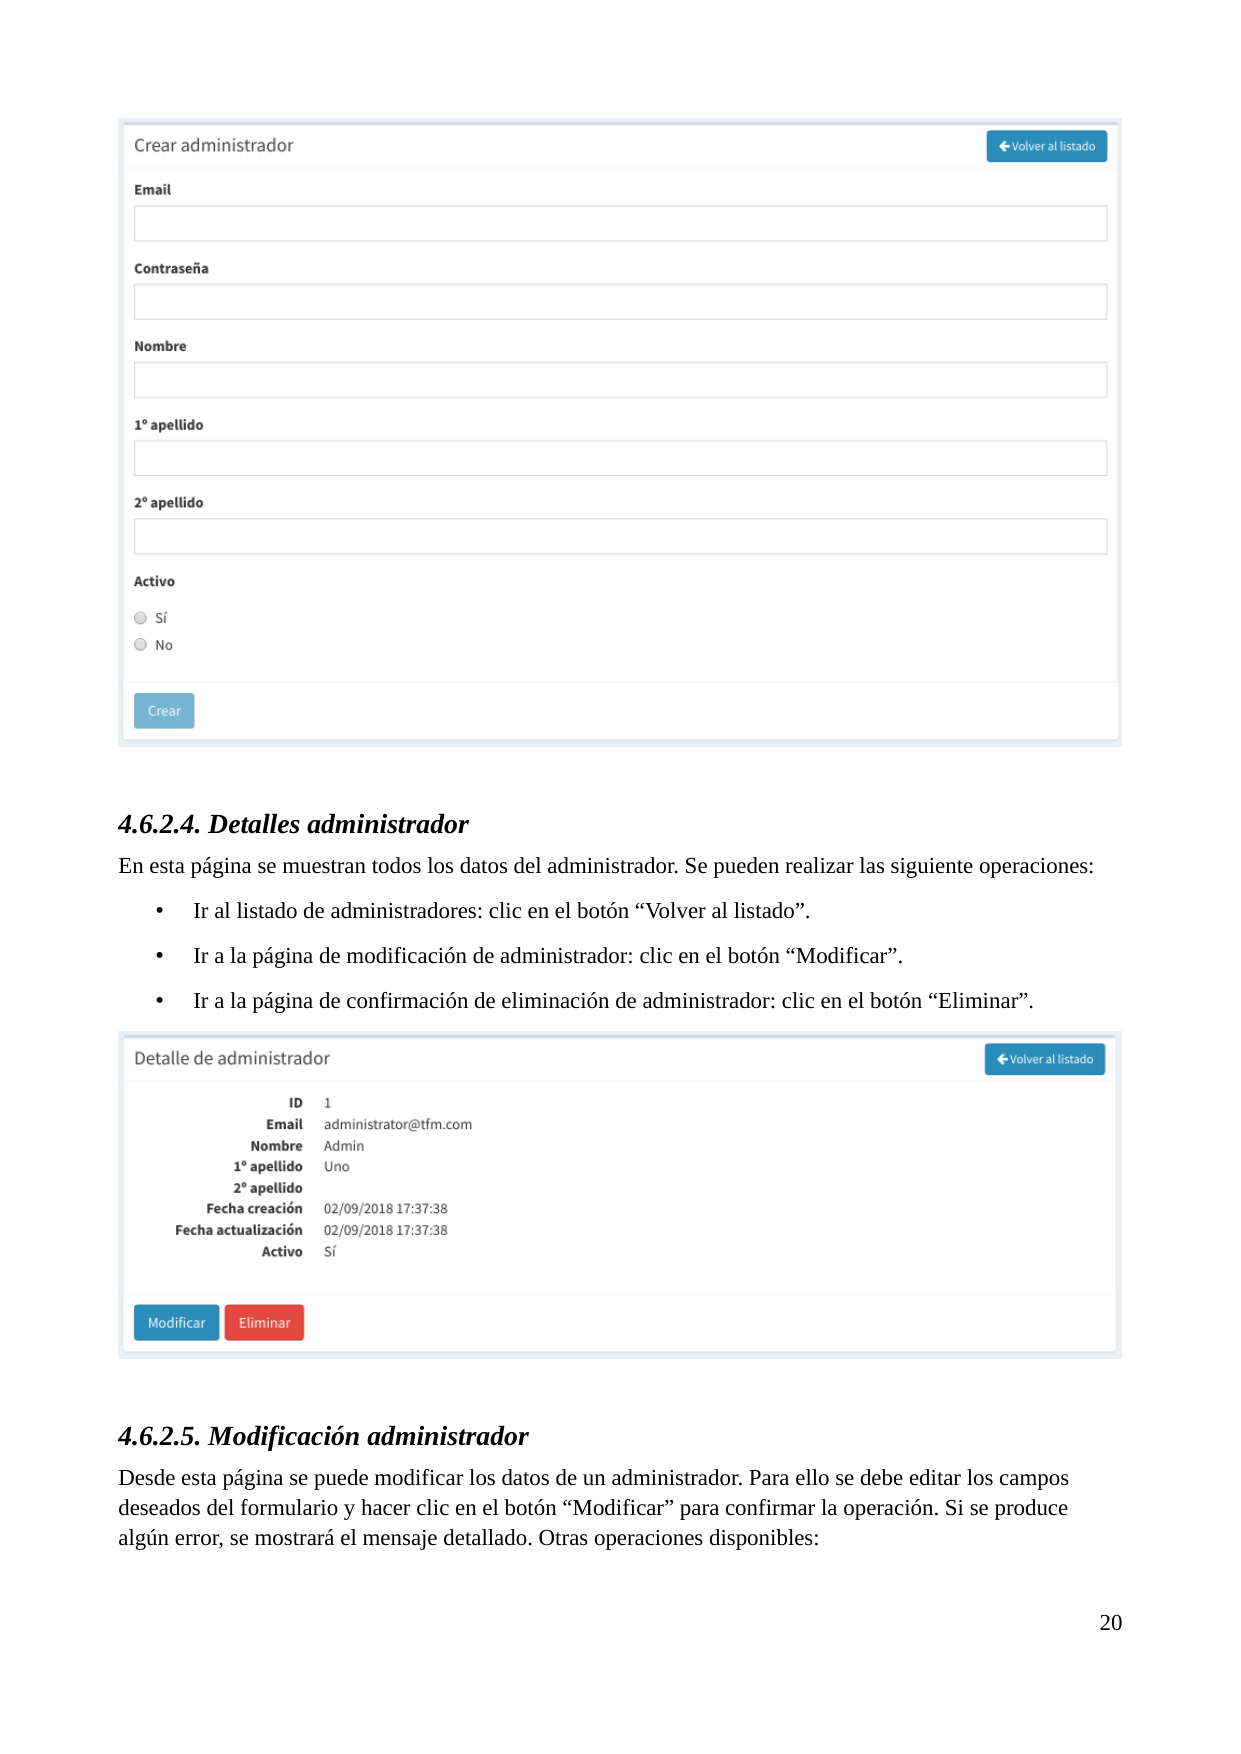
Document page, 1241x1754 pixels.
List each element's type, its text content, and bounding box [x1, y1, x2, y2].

subtitle 4.6.2.4. Detalles administrador [118, 808, 1122, 840]
text En esta página se muestran todos los datos del administrador. Se pueden realizar las siguiente operaciones: [118, 852, 1122, 879]
text Desde esta página se puede modificar los datos de un administrador. Para ello se debe editar los campos deseados del formulario y hacer clic en el botón “Modificar” para confirmar la operación. Si se produce algún error, se mostrará el mensaje detallado. Otras operaciones disponibles: [118, 1464, 1122, 1551]
subtitle 4.6.2.5. Modificación administrador [118, 1420, 1122, 1452]
list Ir a la página de modificación de administrador: clic en el botón “Modificar”. [156, 942, 1122, 968]
list Ir al listado de administradores: clic en el botón “Volver al listado”. [156, 897, 1122, 923]
picture [118, 118, 1123, 747]
picture [118, 1031, 1123, 1359]
list Ir a la página de confirmación de eliminación de administrador: clic en el botón “Eliminar”. [156, 987, 1122, 1013]
